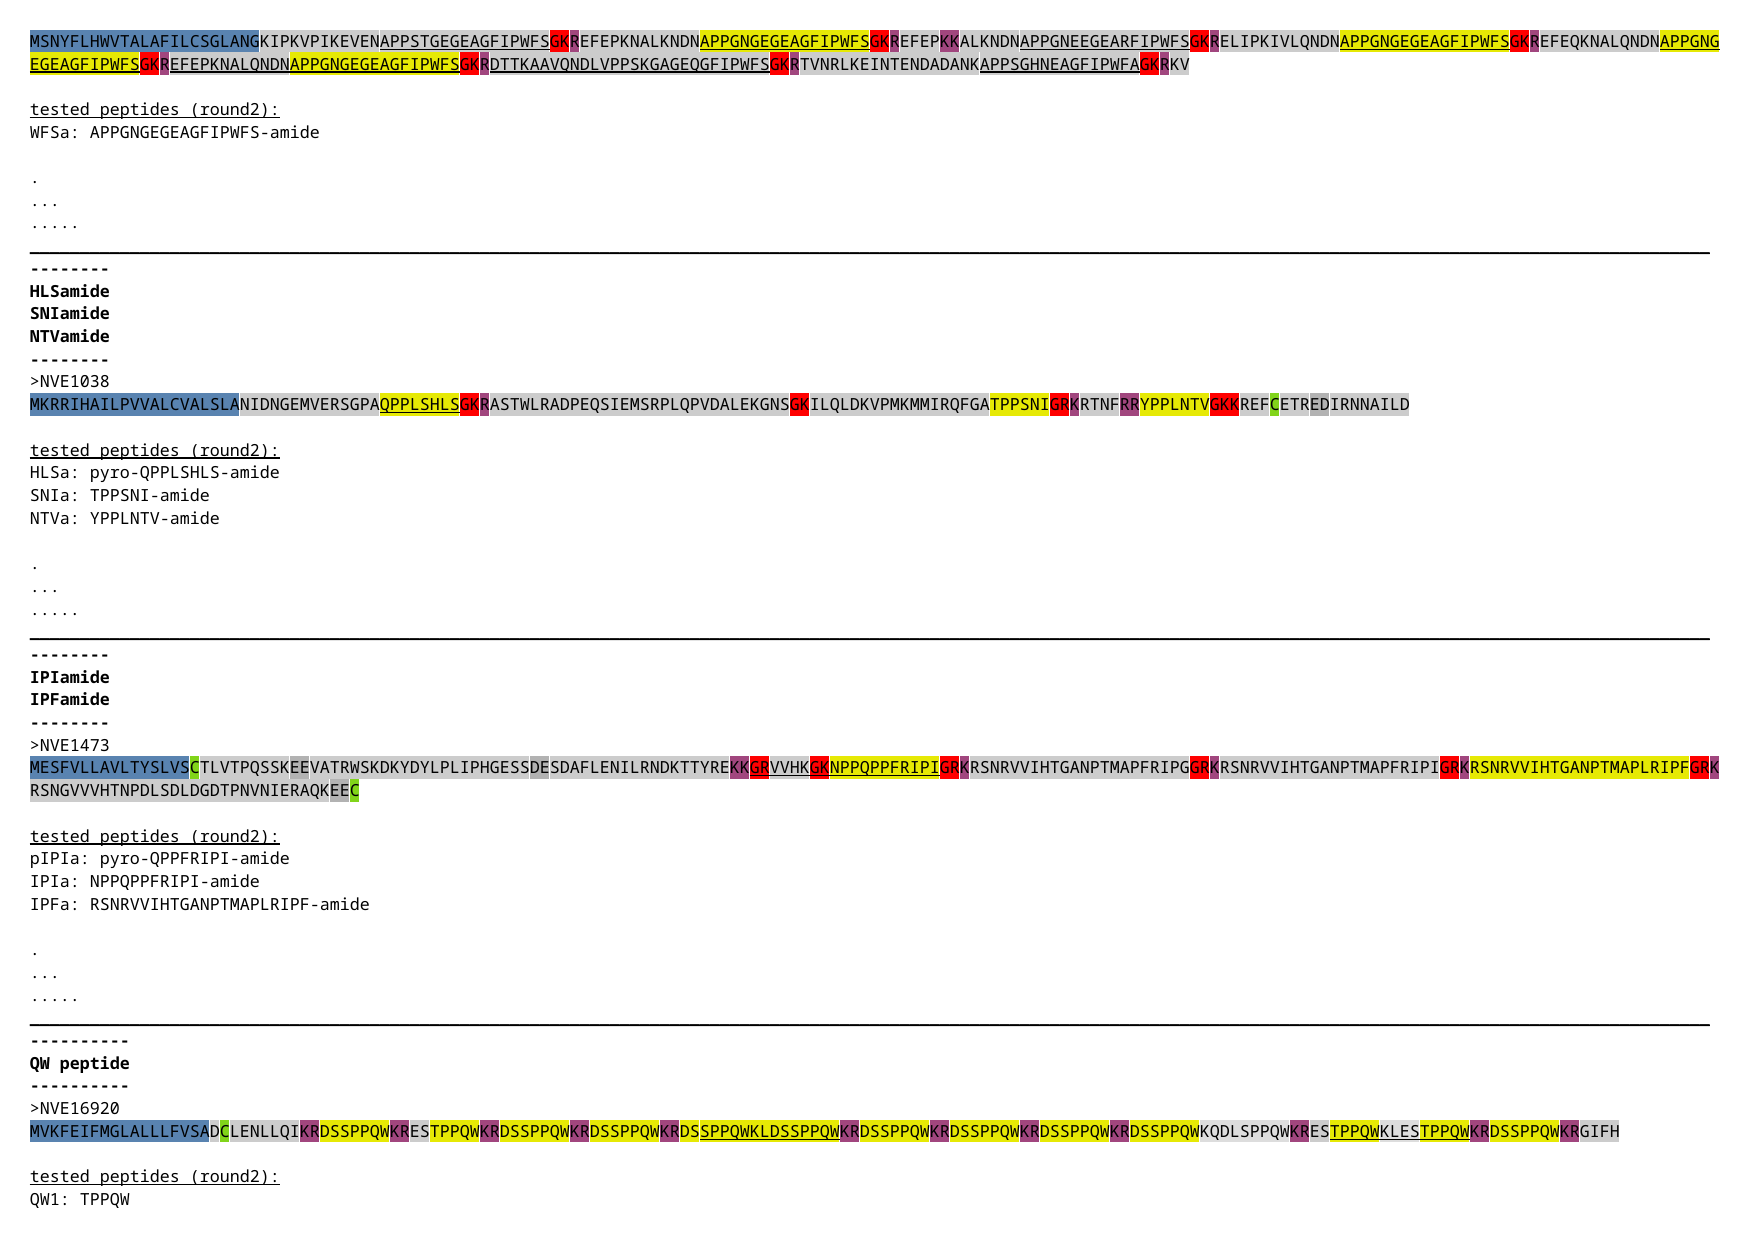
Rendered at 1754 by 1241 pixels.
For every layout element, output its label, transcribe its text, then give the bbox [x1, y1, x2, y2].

text ..... [29, 983, 1724, 1006]
text >NVE1038 [29, 370, 1724, 393]
text . [29, 938, 1724, 961]
text tested peptides (round2): [29, 98, 1724, 120]
text ________________________________________________________________________________________________________________________________________________________________________ [29, 620, 1724, 643]
text ..... [29, 211, 1724, 234]
text -------- [29, 257, 1724, 279]
text MVKFEIFMGLALLLFVSADCLENLLQIKRDSSPPQWKRESTPPQWKRDSSPPQWKRDSSPPQWKRDSSPPQWKLDSSPPQWKRDSSPPQWKRDSSPPQWKRDSSPPQWKRDSSPPQWKQDLSPPQWKRESTPPQWKLESTPPQWKRDSSPPQWKRGIFH [29, 1119, 1724, 1142]
text HLSamide [29, 279, 1724, 302]
text ________________________________________________________________________________________________________________________________________________________________________ [29, 1006, 1724, 1029]
text QW1: TPPQW [29, 1188, 1724, 1210]
text >NVE16920 [29, 1097, 1724, 1119]
text ..... [29, 597, 1724, 620]
text tested peptides (round2): [29, 438, 1724, 461]
text . [29, 552, 1724, 574]
text >NVE1473 [29, 733, 1724, 756]
text WFSa: APPGNGEGEAGFIPWFS-amide [29, 120, 1724, 143]
text IPIamide [29, 665, 1724, 688]
text HLSa: pyro-QPPLSHLS-amide [29, 461, 1724, 484]
text IPFa: RSNRVVIHTGANPTMAPLRIPF-amide [29, 892, 1724, 915]
text SNIamide [29, 302, 1724, 325]
text pIPIa: pyro-QPPFRIPI-amide [29, 847, 1724, 870]
text ________________________________________________________________________________________________________________________________________________________________________ [29, 234, 1724, 257]
text QW peptide [29, 1051, 1724, 1074]
text NTVamide [29, 325, 1724, 347]
text . [29, 166, 1724, 188]
text ... [29, 961, 1724, 983]
text -------- [29, 347, 1724, 370]
text -------- [29, 711, 1724, 733]
text -------- [29, 643, 1724, 665]
text ---------- [29, 1074, 1724, 1097]
text MKRRIHAILPVVALCVALSLANIDNGEMVERSGPAQPPLSHLSGKRASTWLRADPEQSIEMSRPLQPVDALEKGNSGKILQLDKVPMKMMIRQFGATPPSNIGRKRTNFRRYPPLNTVGKKREFCETREDIRNNAILD [29, 393, 1724, 416]
text IPFamide [29, 688, 1724, 711]
text NTVa: YPPLNTV-amide [29, 506, 1724, 529]
text IPIa: NPPQPPFRIPI-amide [29, 870, 1724, 892]
text MESFVLLAVLTYSLVSCTLVTPQSSKEEVATRWSKDKYDYLPLIPHGESSDESDAFLENILRNDKTTYREKKGRVVHKGKNPPQPPFRIPIGRKRSNRVVIHTGANPTMAPFRIPGGRKRSNRVVIHTGANPTMAPFRIPIGRKRSNRVVIHTGANPTMAPLRIPFGRKRSNGVVVHTNPDLSDLDGDTPNVNIERAQKEEC [29, 756, 1724, 802]
text MSNYFLHWVTALAFILCSGLANGKIPKVPIKEVENAPPSTGEGEAGFIPWFSGKREFEPKNALKNDNAPPGNGEGEAGFIPWFSGKREFEPKKALKNDNAPPGNEEGEARFIPWFSGKRELIPKIVLQNDNAPPGNGEGEAGFIPWFSGKREFEQKNALQNDNAPPGNGEGEAGFIPWFSGKREFEPKNALQNDNAPPGNGEGEAGFIPWFSGKRDTTKAAVQNDLVPPSKGAGEQGFIPWFSGKRTVNRLKEINTENDADANKAPPSGHNEAGFIPWFAGKRKV [29, 29, 1724, 75]
text tested peptides (round2): [29, 1165, 1724, 1188]
text tested peptides (round2): [29, 824, 1724, 847]
text ... [29, 188, 1724, 211]
text ---------- [29, 1029, 1724, 1051]
text ... [29, 574, 1724, 597]
text SNIa: TPPSNI-amide [29, 484, 1724, 506]
